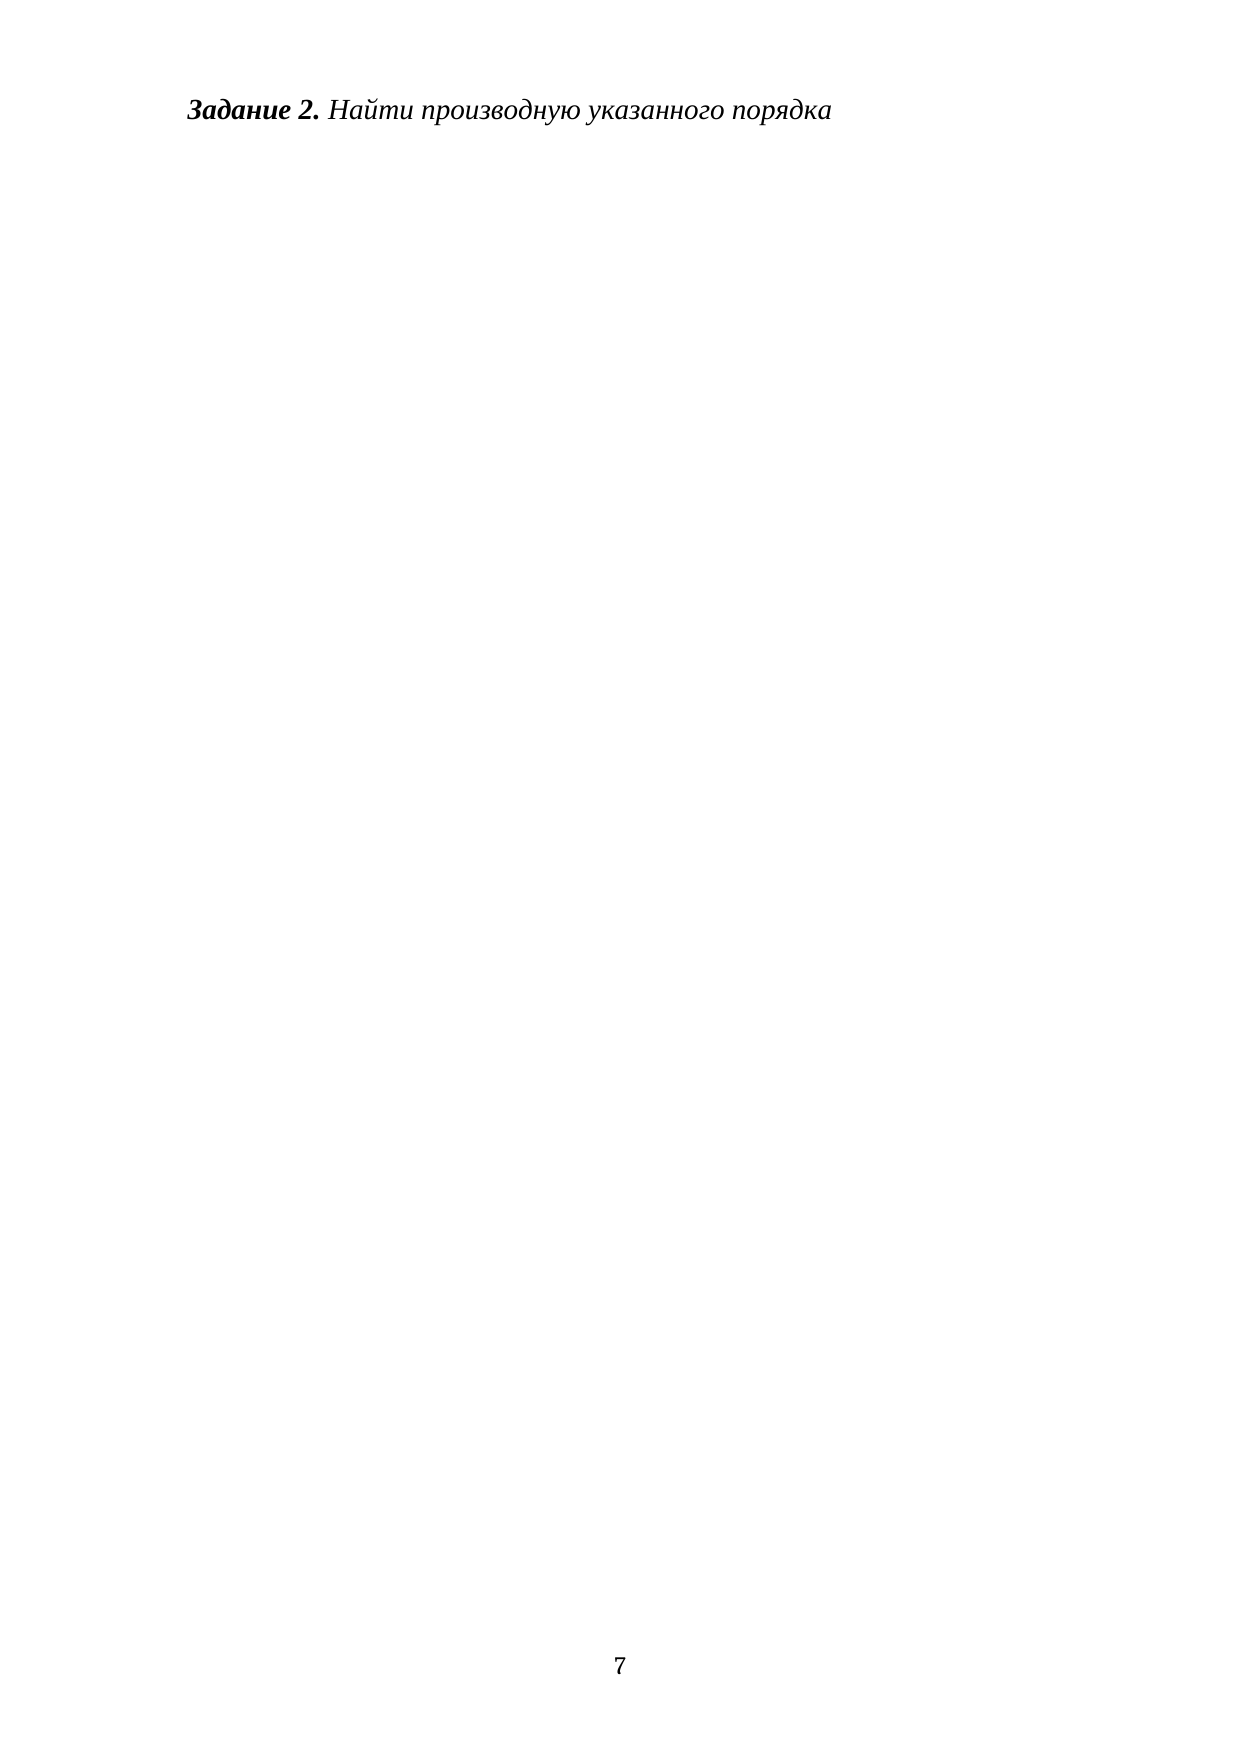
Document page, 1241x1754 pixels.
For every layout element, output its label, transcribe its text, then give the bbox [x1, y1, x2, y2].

subtitle Задание 2. Найти производную указанного порядка [187, 92, 1053, 126]
